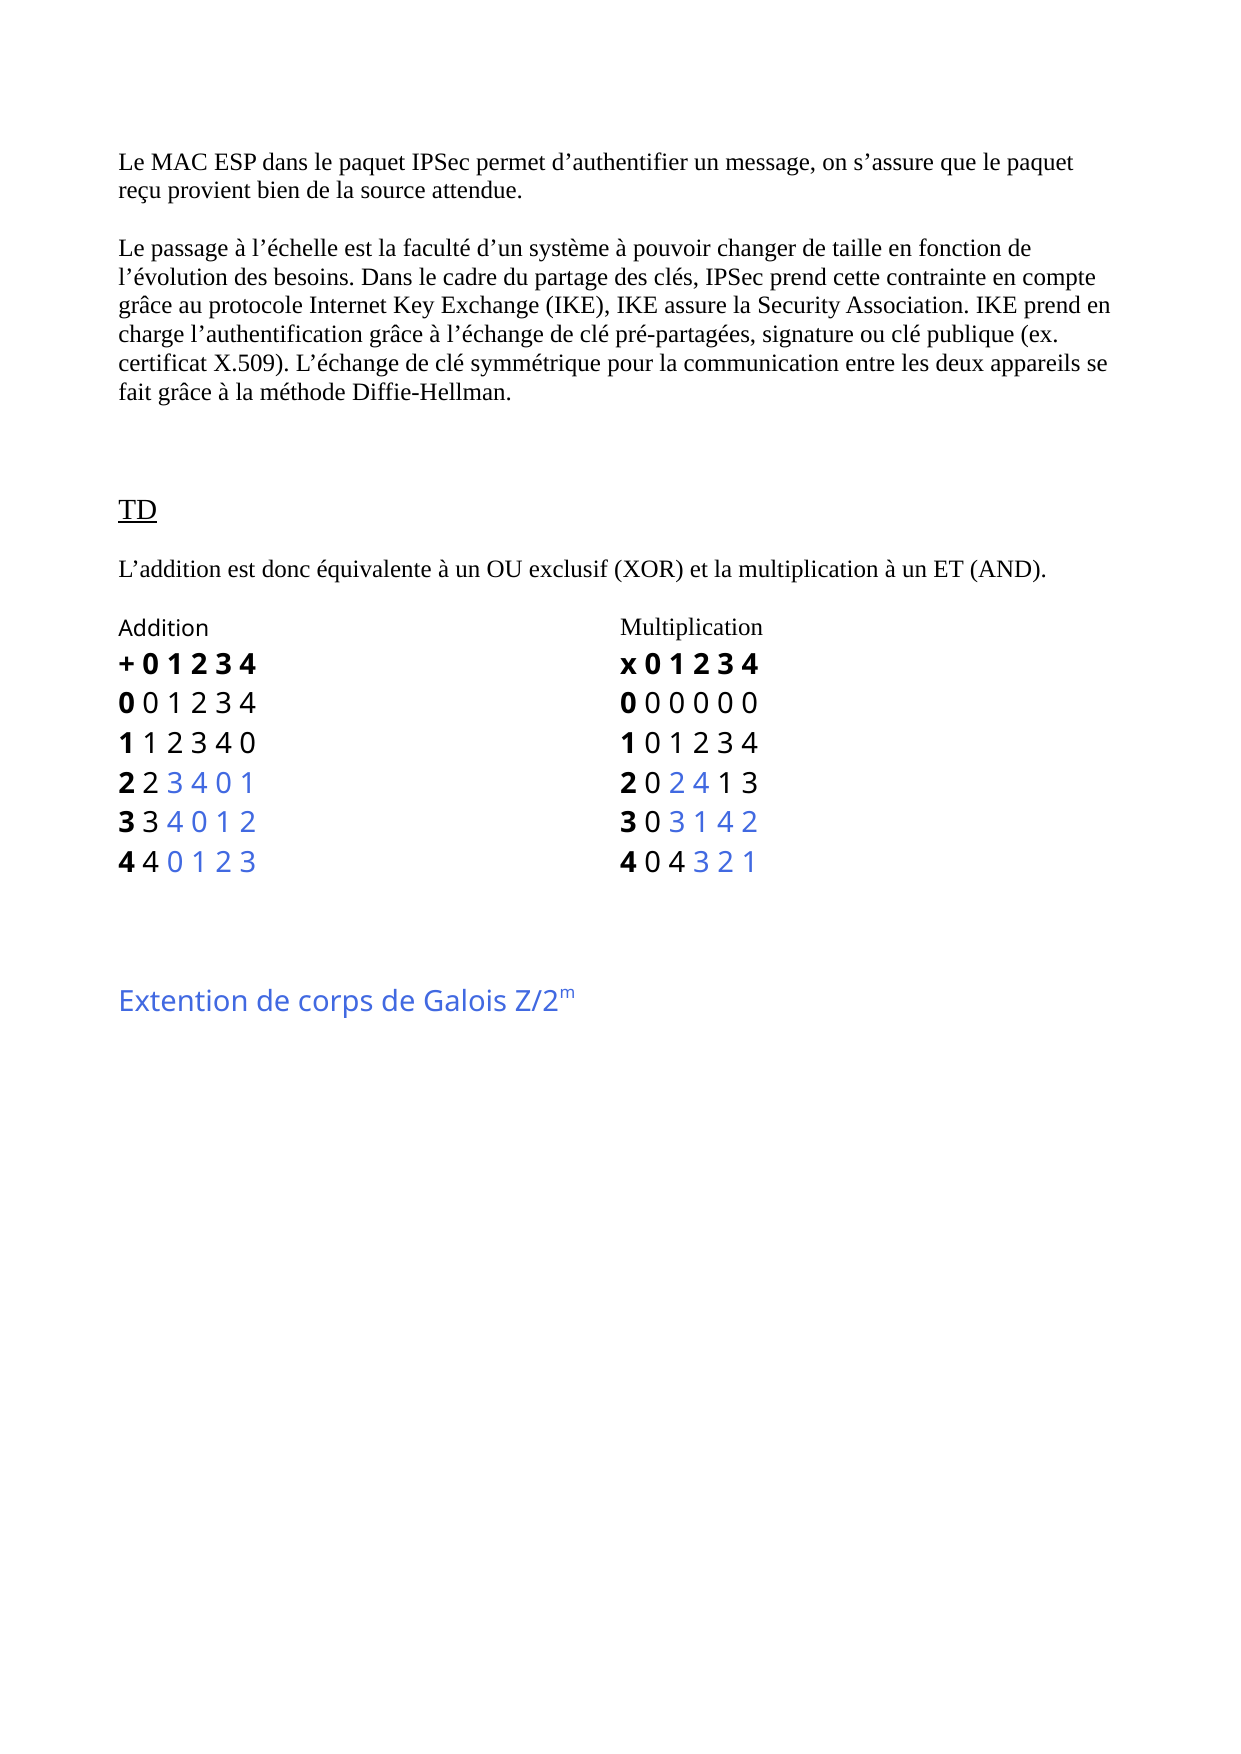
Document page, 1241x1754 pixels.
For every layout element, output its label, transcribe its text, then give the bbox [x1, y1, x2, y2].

text TD [118, 492, 1122, 525]
table_header Multiplication [620, 612, 1122, 643]
table_header Addition [118, 612, 620, 643]
table_cell x 0 1 2 3 4 0 0 0 0 0 0 1 0 1 2 3 4 2 0 2 4 1 3 3 0 3 1 4 2 4 0 4 3 2 1 [620, 643, 1122, 881]
text Le passage à l’échelle est la faculté d’un système à pouvoir changer de taille en fonction de l’évolution des besoins. Dans le cadre du partage des clés, IPSec prend cette contrainte en compte grâce au protocole Internet Key Exchange (IKE), IKE assure la Security Association. IKE prend en charge l’authentification grâce à l’échange de clé pré-partagées, signature ou clé publique (ex. certificat X.509). L’échange de clé symmétrique pour la communication entre les deux appareils se fait grâce à la méthode Diffie-Hellman. [118, 233, 1122, 406]
text Le MAC ESP dans le paquet IPSec permet d’authentifier un message, on s’assure que le paquet reçu provient bien de la source attendue. [118, 147, 1122, 204]
text L’addition est donc équivalente à un OU exclusif (XOR) et la multiplication à un ET (AND). [118, 554, 1122, 583]
table_cell + 0 1 2 3 4 0 0 1 2 3 4 1 1 2 3 4 0 2 2 3 4 0 1 3 3 4 0 1 2 4 4 0 1 2 3 [118, 643, 620, 881]
text Extention de corps de Galois Z/2m [118, 981, 1122, 1020]
